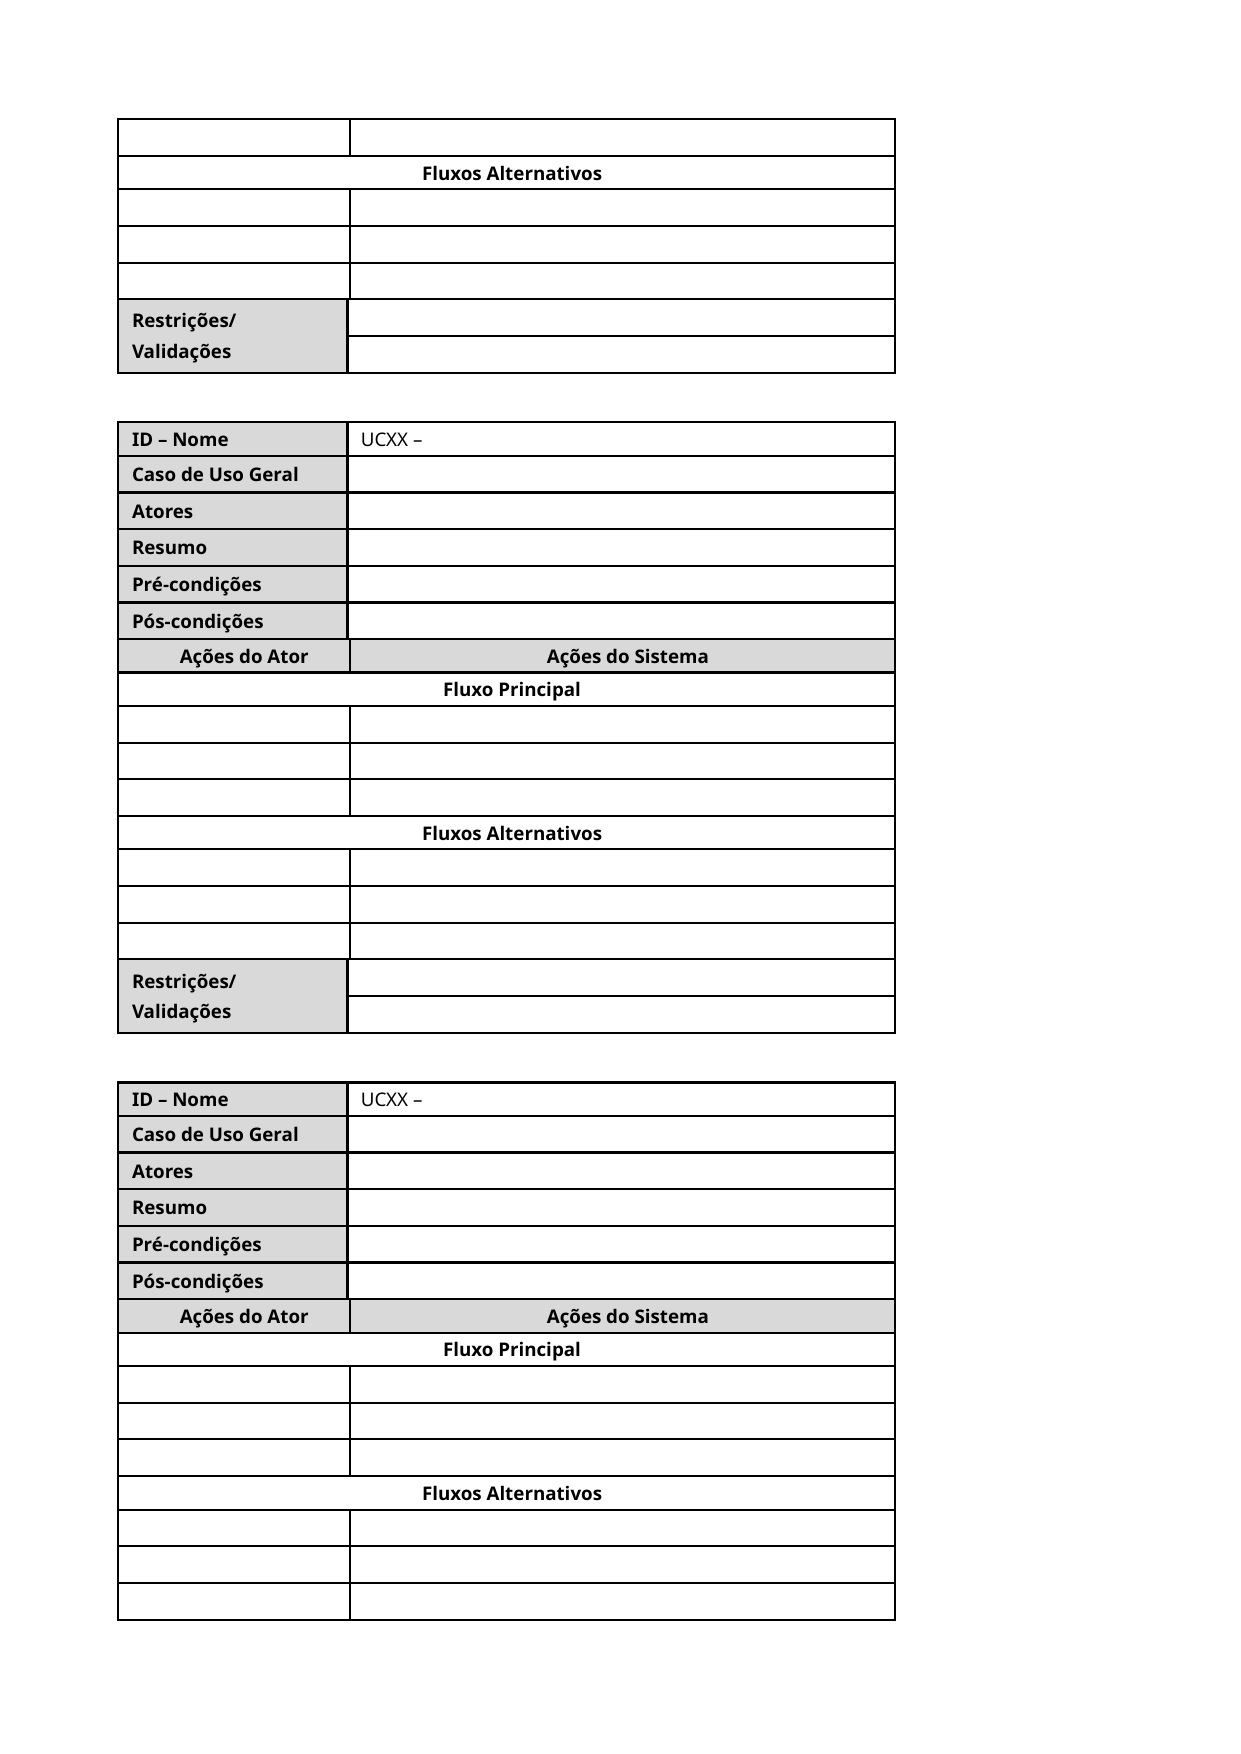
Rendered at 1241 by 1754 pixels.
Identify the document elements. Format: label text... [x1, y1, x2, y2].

table_cell [119, 707, 349, 742]
table_cell [119, 1404, 349, 1438]
table_cell Pós-condições [119, 1264, 346, 1298]
table_cell Caso de Uso Geral [119, 457, 346, 491]
table_cell [349, 567, 894, 601]
table_cell Ações do Sistema [351, 640, 894, 671]
table_cell [119, 744, 349, 778]
table_cell Fluxo Principal [119, 1334, 894, 1365]
table_header UCXX – [349, 1084, 894, 1115]
table_cell [349, 960, 894, 995]
table_cell [351, 744, 894, 778]
table_cell Fluxo Principal [119, 674, 894, 705]
table_cell Pré-condições [119, 567, 346, 601]
table_cell [349, 1117, 894, 1151]
table_cell [351, 190, 894, 225]
table_cell Restrições/ Validações [119, 960, 346, 1032]
table_header ID – Nome [119, 1084, 346, 1115]
table_cell Fluxos Alternativos [119, 157, 894, 188]
table_cell [119, 1547, 349, 1582]
table_cell [351, 1367, 894, 1402]
table_cell [351, 850, 894, 885]
table_cell [349, 1190, 894, 1225]
table_header UCXX – [349, 423, 894, 455]
table_cell [351, 1511, 894, 1545]
table_cell [349, 604, 894, 638]
table_cell [349, 530, 894, 565]
table_cell [119, 1440, 349, 1475]
table_cell [119, 887, 349, 922]
table_cell Ações do Ator [119, 640, 349, 671]
table_cell [119, 1584, 349, 1618]
table_cell Resumo [119, 530, 346, 565]
table_cell [351, 707, 894, 742]
table_cell [349, 1227, 894, 1261]
table_cell [119, 850, 349, 885]
table_cell [351, 120, 894, 155]
table_cell [351, 780, 894, 815]
table_cell [349, 337, 894, 372]
table_cell [351, 1547, 894, 1582]
table_cell [119, 924, 349, 958]
table_cell Pós-condições [119, 604, 346, 638]
table_cell [119, 264, 349, 298]
table_cell [351, 887, 894, 922]
table_cell [351, 1404, 894, 1438]
table_cell [351, 264, 894, 298]
table_cell [119, 120, 349, 155]
table_cell Restrições/ Validações [119, 300, 346, 372]
table_cell [119, 190, 349, 225]
table_cell Caso de Uso Geral [119, 1117, 346, 1151]
table_cell [119, 1367, 349, 1402]
table_cell [349, 494, 894, 528]
table_cell Atores [119, 494, 346, 528]
table_cell Fluxos Alternativos [119, 1477, 894, 1508]
table_header ID – Nome [119, 423, 346, 455]
table_cell [351, 227, 894, 262]
table_cell [349, 1154, 894, 1188]
table_cell [351, 1584, 894, 1618]
table_cell [119, 227, 349, 262]
table_cell Atores [119, 1154, 346, 1188]
table_cell Resumo [119, 1190, 346, 1225]
table_cell [349, 457, 894, 491]
table_cell [351, 924, 894, 958]
table_cell [351, 1440, 894, 1475]
table_cell [119, 1511, 349, 1545]
table_cell Fluxos Alternativos [119, 817, 894, 848]
table_cell [349, 300, 894, 335]
table_cell Ações do Sistema [351, 1300, 894, 1332]
table_cell Pré-condições [119, 1227, 346, 1261]
table_cell Ações do Ator [119, 1300, 349, 1332]
table_cell [349, 1264, 894, 1298]
table_cell [119, 780, 349, 815]
table_cell [349, 997, 894, 1032]
